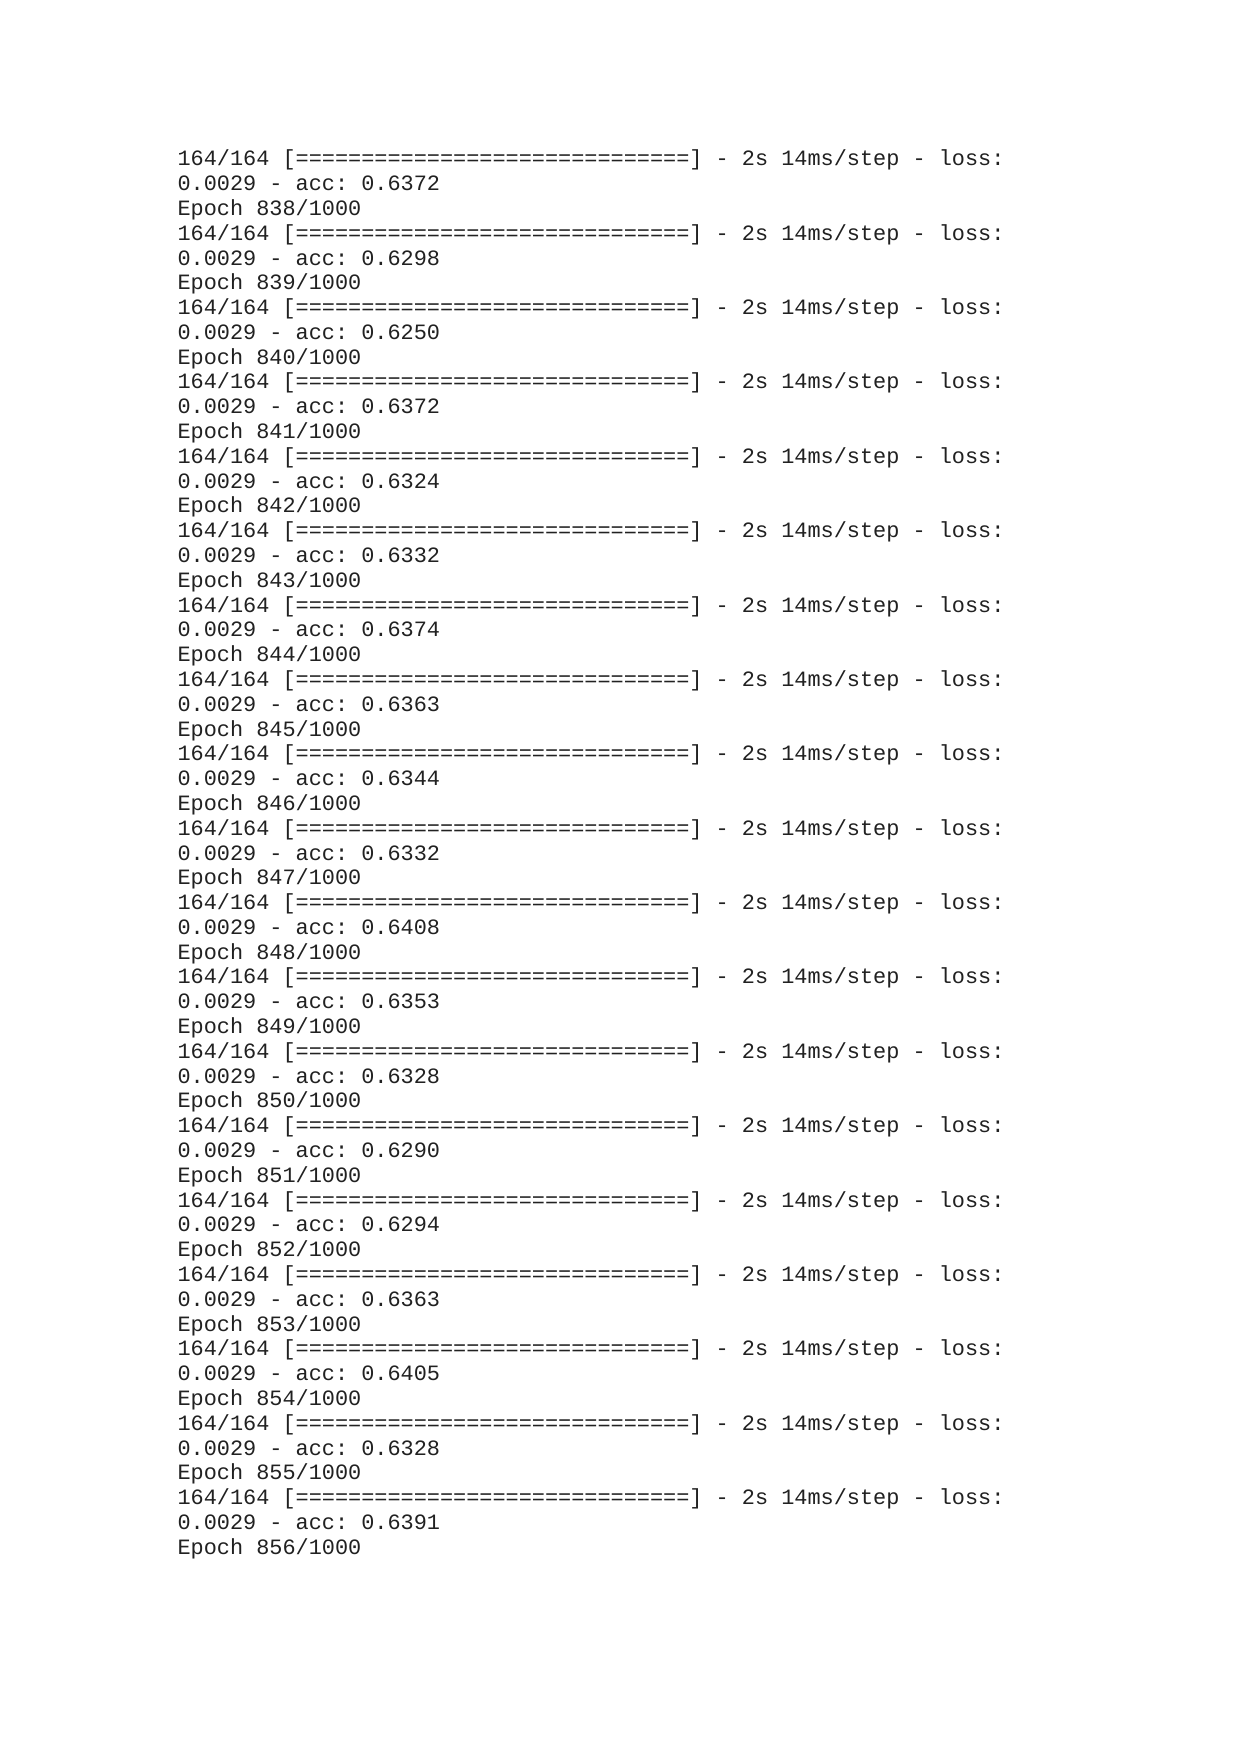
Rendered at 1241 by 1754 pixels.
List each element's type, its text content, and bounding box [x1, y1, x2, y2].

text 164/164 [==============================] - 2s 14ms/step - loss: 0.0029 - acc: 0.6290 [177, 1114, 1063, 1164]
text Epoch 850/1000 [177, 1090, 1063, 1114]
text Epoch 839/1000 [177, 272, 1063, 296]
text Epoch 840/1000 [177, 346, 1063, 371]
text 164/164 [==============================] - 2s 14ms/step - loss: 0.0029 - acc: 0.6298 [177, 222, 1063, 272]
text 164/164 [==============================] - 2s 14ms/step - loss: 0.0029 - acc: 0.6363 [177, 1263, 1063, 1313]
text 164/164 [==============================] - 2s 14ms/step - loss: 0.0029 - acc: 0.6294 [177, 1189, 1063, 1238]
text Epoch 846/1000 [177, 792, 1063, 817]
text Epoch 842/1000 [177, 495, 1063, 519]
text Epoch 855/1000 [177, 1462, 1063, 1486]
text Epoch 851/1000 [177, 1164, 1063, 1189]
text 164/164 [==============================] - 2s 14ms/step - loss: 0.0029 - acc: 0.6363 [177, 668, 1063, 718]
text Epoch 852/1000 [177, 1238, 1063, 1263]
text 164/164 [==============================] - 2s 14ms/step - loss: 0.0029 - acc: 0.6372 [177, 371, 1063, 420]
text Epoch 843/1000 [177, 569, 1063, 594]
text 164/164 [==============================] - 2s 14ms/step - loss: 0.0029 - acc: 0.6324 [177, 445, 1063, 495]
text 164/164 [==============================] - 2s 14ms/step - loss: 0.0029 - acc: 0.6408 [177, 891, 1063, 941]
text Epoch 845/1000 [177, 718, 1063, 743]
text 164/164 [==============================] - 2s 14ms/step - loss: 0.0029 - acc: 0.6344 [177, 743, 1063, 792]
text Epoch 854/1000 [177, 1387, 1063, 1412]
text Epoch 856/1000 [177, 1536, 1063, 1561]
text 164/164 [==============================] - 2s 14ms/step - loss: 0.0029 - acc: 0.6328 [177, 1412, 1063, 1462]
text 164/164 [==============================] - 2s 14ms/step - loss: 0.0029 - acc: 0.6332 [177, 519, 1063, 569]
text 164/164 [==============================] - 2s 14ms/step - loss: 0.0029 - acc: 0.6250 [177, 296, 1063, 346]
text Epoch 853/1000 [177, 1313, 1063, 1338]
text Epoch 841/1000 [177, 420, 1063, 445]
text 164/164 [==============================] - 2s 14ms/step - loss: 0.0029 - acc: 0.6374 [177, 594, 1063, 643]
text Epoch 844/1000 [177, 643, 1063, 668]
text Epoch 849/1000 [177, 1015, 1063, 1040]
text 164/164 [==============================] - 2s 14ms/step - loss: 0.0029 - acc: 0.6353 [177, 966, 1063, 1015]
text Epoch 838/1000 [177, 197, 1063, 222]
text Epoch 847/1000 [177, 867, 1063, 891]
text 164/164 [==============================] - 2s 14ms/step - loss: 0.0029 - acc: 0.6328 [177, 1040, 1063, 1090]
text 164/164 [==============================] - 2s 14ms/step - loss: 0.0029 - acc: 0.6391 [177, 1486, 1063, 1536]
text Epoch 848/1000 [177, 941, 1063, 966]
text 164/164 [==============================] - 2s 14ms/step - loss: 0.0029 - acc: 0.6332 [177, 817, 1063, 867]
text 164/164 [==============================] - 2s 14ms/step - loss: 0.0029 - acc: 0.6405 [177, 1338, 1063, 1387]
text 164/164 [==============================] - 2s 14ms/step - loss: 0.0029 - acc: 0.6372 [177, 148, 1063, 197]
